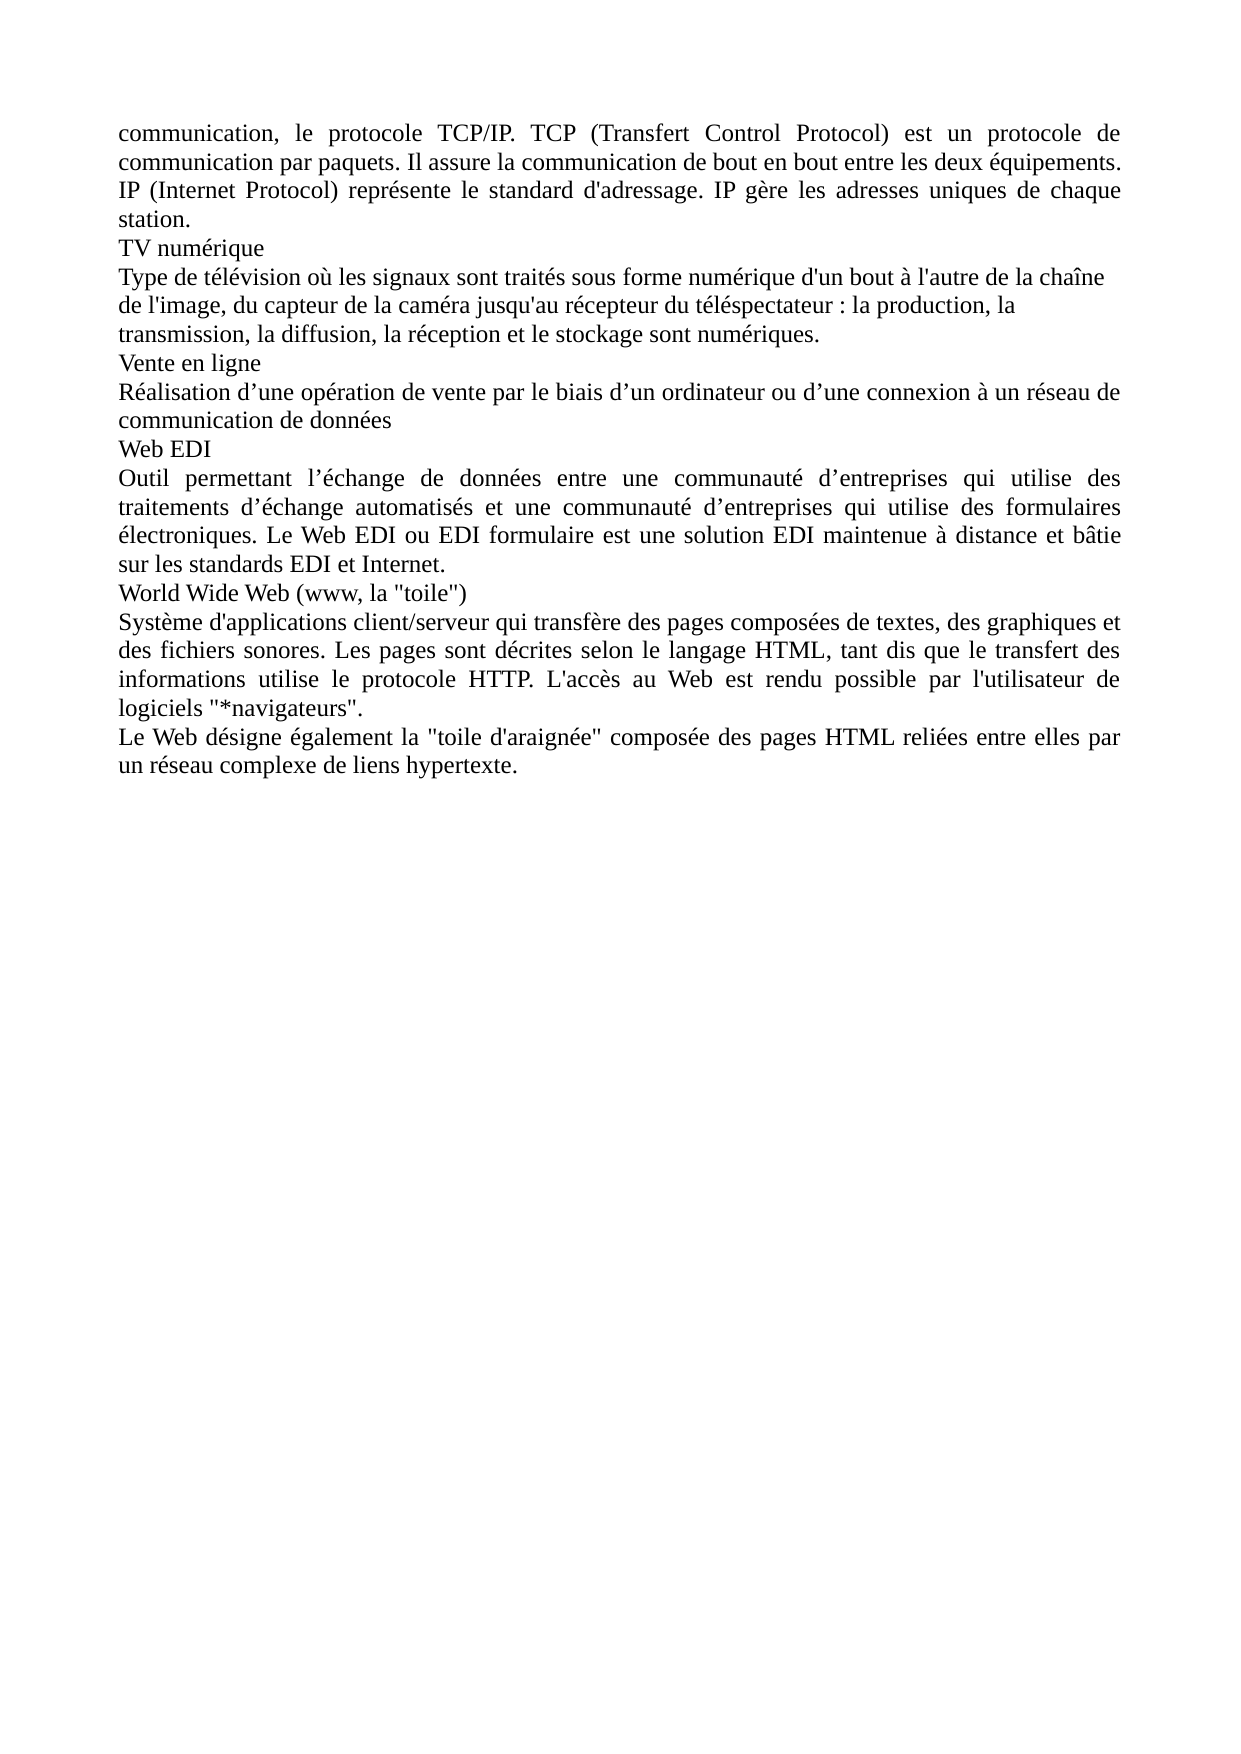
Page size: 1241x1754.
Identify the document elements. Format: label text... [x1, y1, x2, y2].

text Vente en ligne [118, 348, 1122, 377]
text Web EDI [118, 434, 1122, 463]
text Système d'applications client/serveur qui transfère des pages composées de textes, des graphiques et des fichiers sonores. Les pages sont décrites selon le langage HTML, tant dis que le transfert des informations utilise le protocole HTTP. L'accès au Web est rendu possible par l'utilisateur de logiciels "*navigateurs". [118, 607, 1122, 722]
text TV numérique [118, 233, 1122, 262]
text Le Web désigne également la "toile d'araignée" composée des pages HTML reliées entre elles par un réseau complexe de liens hypertexte. [118, 722, 1122, 779]
text World Wide Web (www, la "toile") [118, 578, 1122, 607]
text Outil permettant l’échange de données entre une communauté d’entreprises qui utilise des traitements d’échange automatisés et une communauté d’entreprises qui utilise des formulaires électroniques. Le Web EDI ou EDI formulaire est une solution EDI maintenue à distance et bâtie sur les standards EDI et Internet. [118, 463, 1122, 578]
text Type de télévision où les signaux sont traités sous forme numérique d'un bout à l'autre de la chaîne de l'image, du capteur de la caméra jusqu'au récepteur du téléspectateur : la production, la transmission, la diffusion, la réception et le stockage sont numériques. [118, 262, 1122, 348]
text communication, le protocole TCP/IP. TCP (Transfert Control Protocol) est un protocole de communication par paquets. Il assure la communication de bout en bout entre les deux équipements. IP (Internet Protocol) représente le standard d'adressage. IP gère les adresses uniques de chaque station. [118, 118, 1122, 233]
text Réalisation d’une opération de vente par le biais d’un ordinateur ou d’une connexion à un réseau de communication de données [118, 377, 1122, 434]
